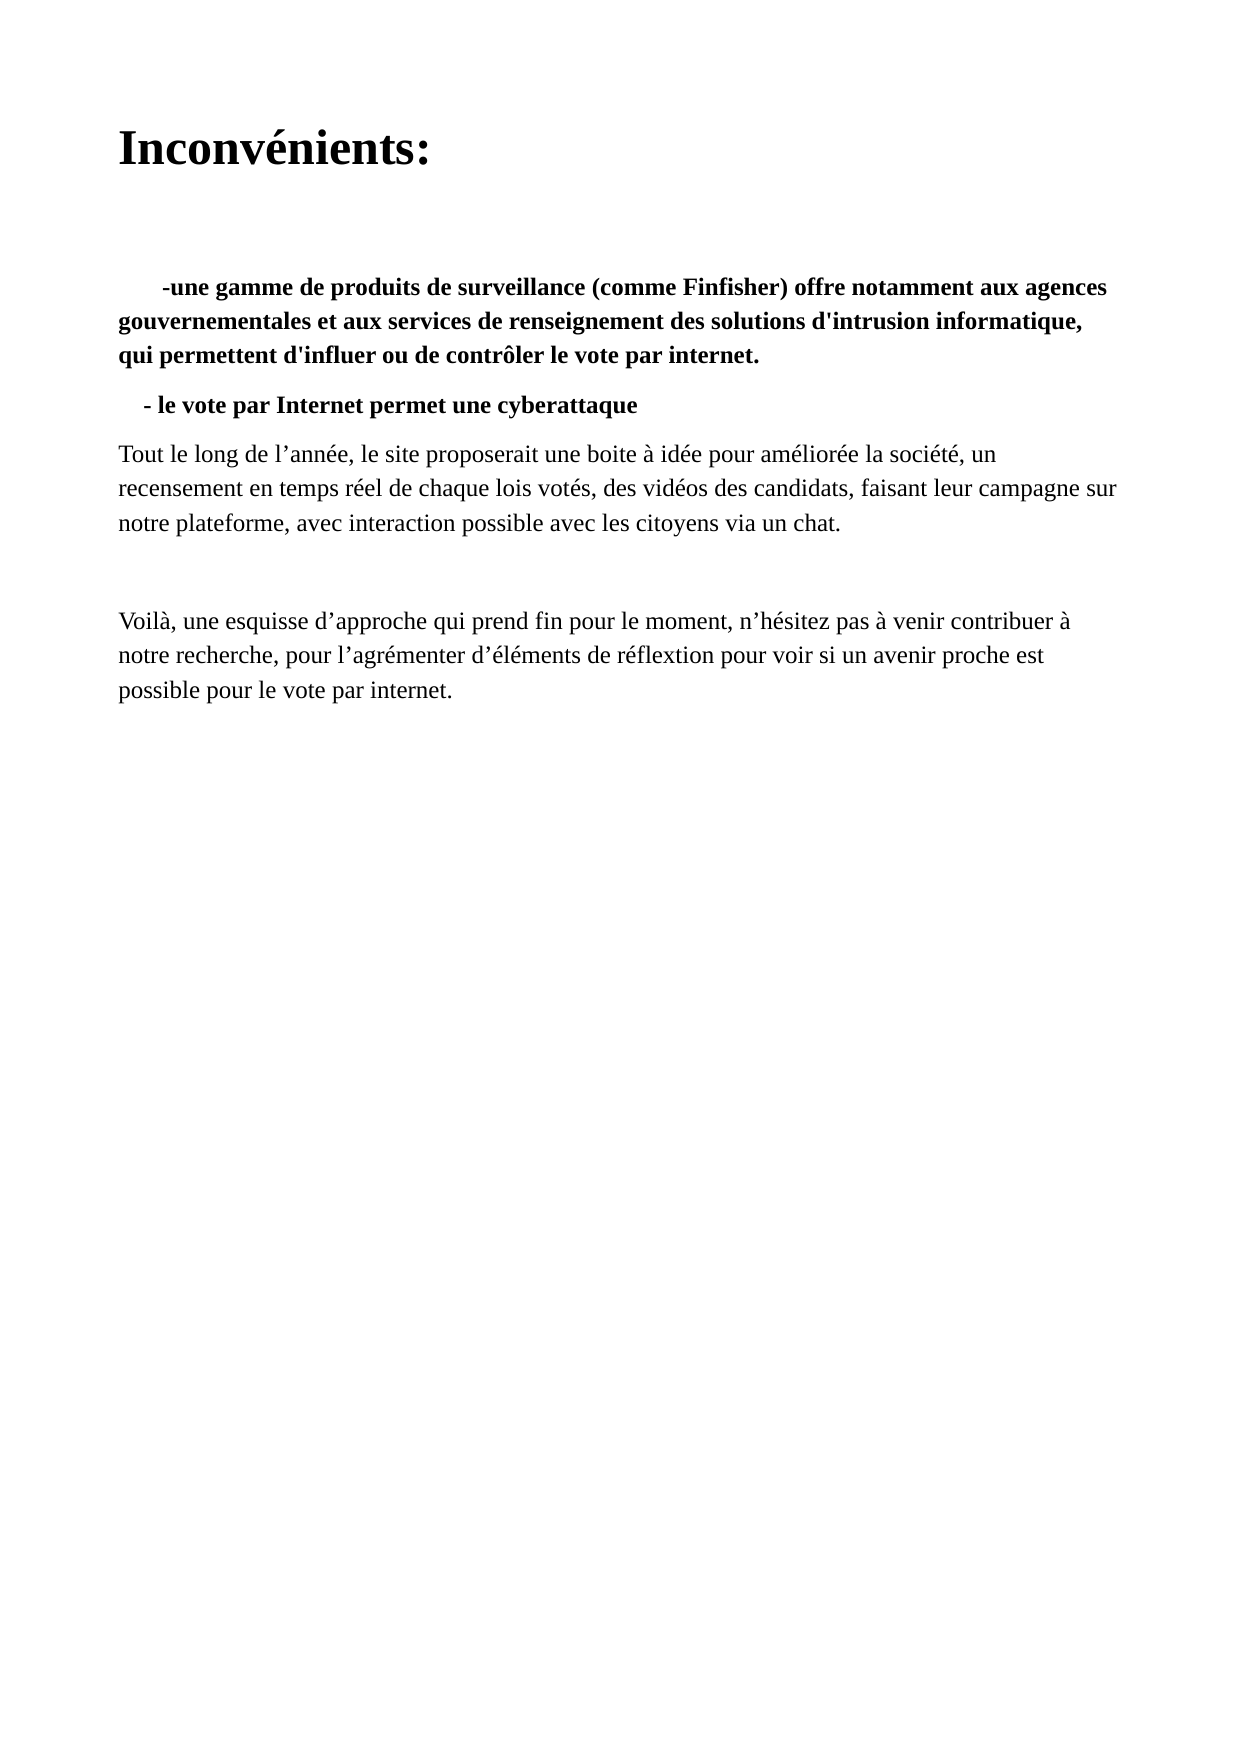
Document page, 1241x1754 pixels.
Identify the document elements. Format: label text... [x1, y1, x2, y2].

text Tout le long de l’année, le site proposerait une boite à idée pour améliorée la société, un recensement en temps réel de chaque lois votés, des vidéos des candidats, faisant leur campagne sur notre plateforme, avec interaction possible avec les citoyens via un chat. [118, 439, 1122, 536]
text -une gamme de produits de surveillance (comme Finfisher) offre notamment aux agences gouvernementales et aux services de renseignement des solutions d'intrusion informatique, qui permettent d'influer ou de contrôler le vote par internet. [118, 272, 1122, 369]
text - le vote par Internet permet une cyberattaque [118, 390, 1122, 418]
subtitle Inconvénients: [118, 118, 1122, 176]
text Voilà, une esquisse d’approche qui prend fin pour le moment, n’hésitez pas à venir contribuer à notre recherche, pour l’agrémenter d’éléments de réflextion pour voir si un avenir proche est possible pour le vote par internet. [118, 606, 1122, 703]
